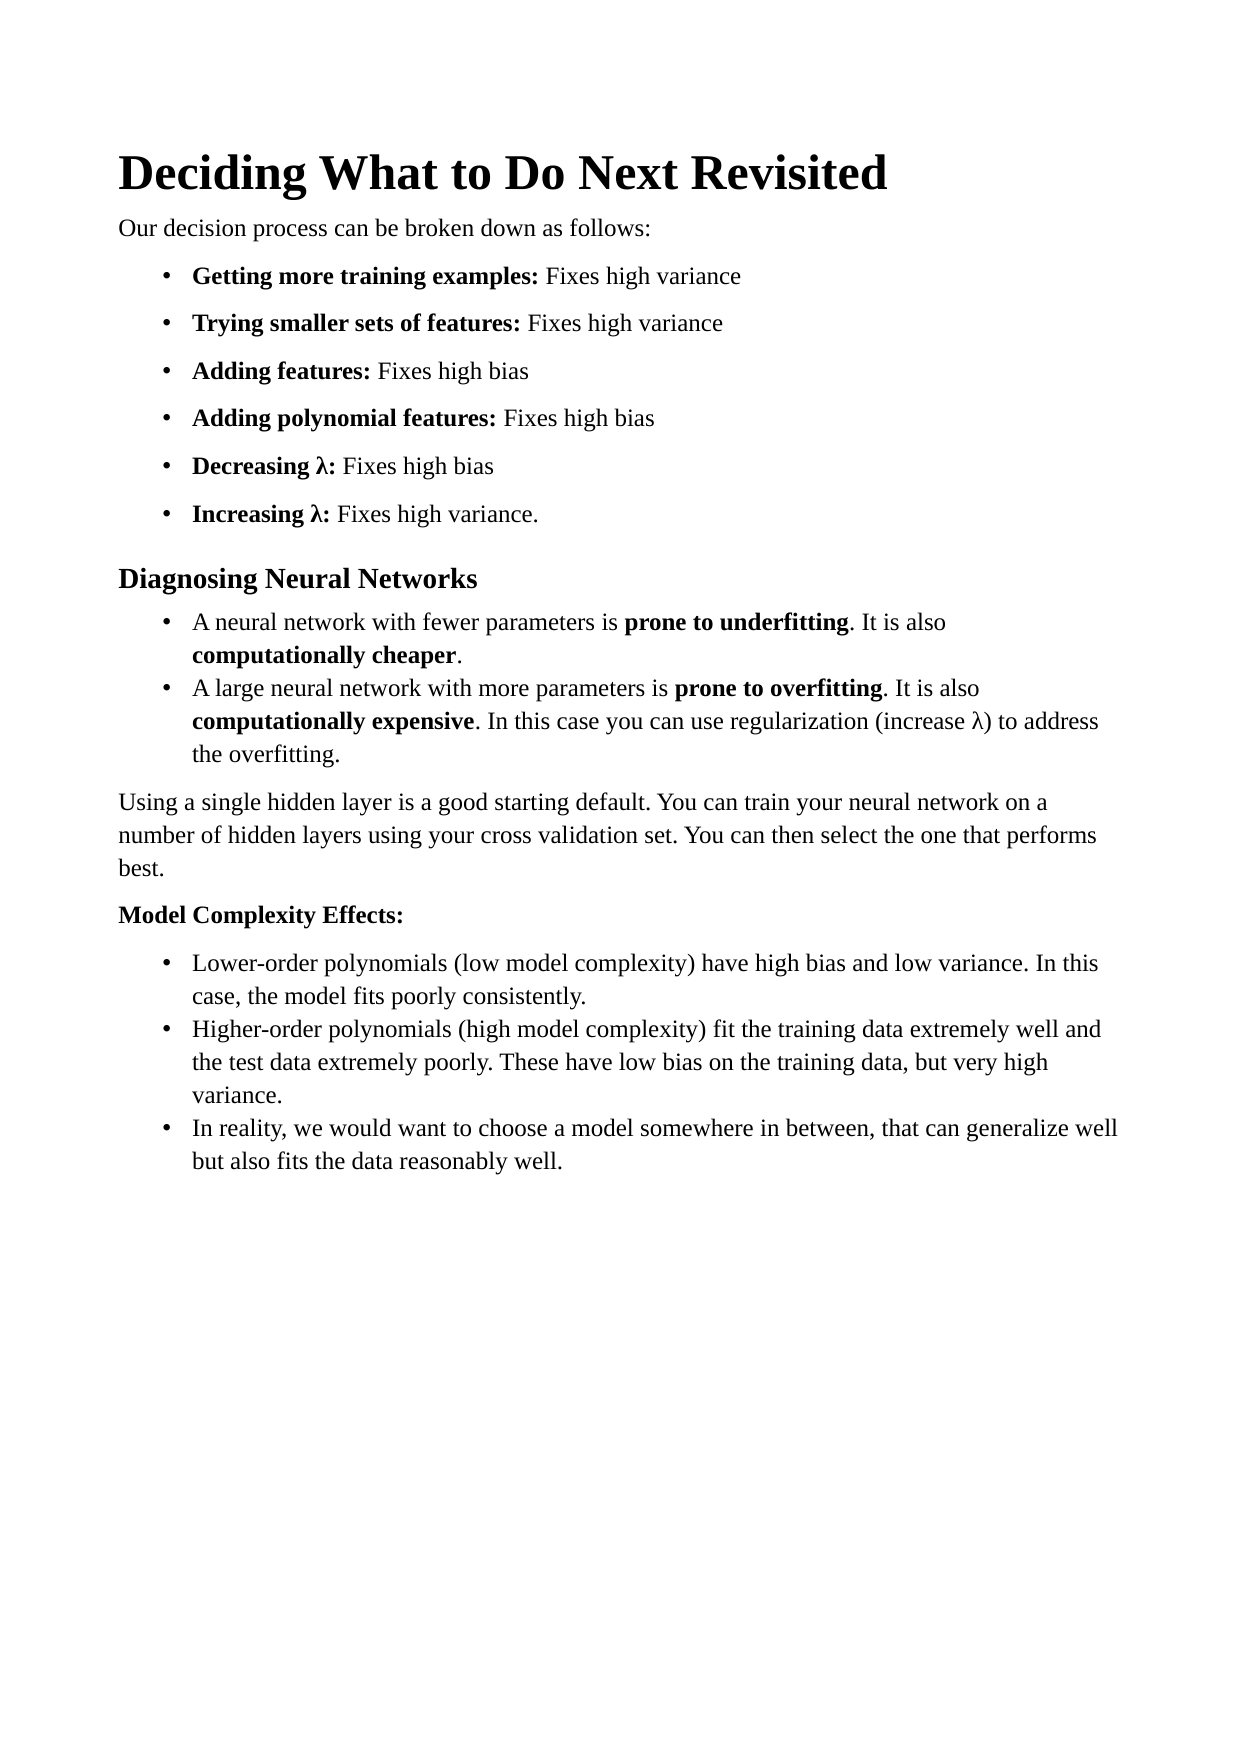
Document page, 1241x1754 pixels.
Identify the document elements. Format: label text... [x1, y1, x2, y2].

list Increasing λ: Fixes high variance. [162, 499, 1122, 527]
list Adding features: Fixes high bias [162, 356, 1122, 385]
list Trying smaller sets of features: Fixes high variance [162, 308, 1122, 337]
list Getting more training examples: Fixes high variance [162, 261, 1122, 289]
list A neural network with fewer parameters is prone to underfitting. It is also computationally cheaper. [162, 607, 1122, 669]
list Adding polynomial features: Fixes high bias [162, 403, 1122, 432]
text Our decision process can be broken down as follows: [118, 213, 1122, 242]
text Model Complexity Effects: [118, 900, 1122, 929]
list Decreasing λ: Fixes high bias [162, 451, 1122, 480]
text Using a single hidden layer is a good starting default. You can train your neural network on a number of hidden layers using your cross validation set. You can then select the one that performs best. [118, 787, 1122, 881]
list Lower-order polynomials (low model complexity) have high bias and low variance. In this case, the model fits poorly consistently. [162, 948, 1122, 1010]
list A large neural network with more parameters is prone to overfitting. It is also computationally expensive. In this case you can use regularization (increase λ) to address the overfitting. [162, 673, 1122, 768]
subtitle Deciding What to Do Next Revisited [118, 143, 1122, 201]
subtitle Diagnosing Neural Networks [118, 561, 1122, 594]
list Higher-order polynomials (high model complexity) fit the training data extremely well and the test data extremely poorly. These have low bias on the training data, but very high variance. [162, 1014, 1122, 1109]
list In reality, we would want to choose a model somewhere in between, that can generalize well but also fits the data reasonably well. [162, 1113, 1122, 1175]
